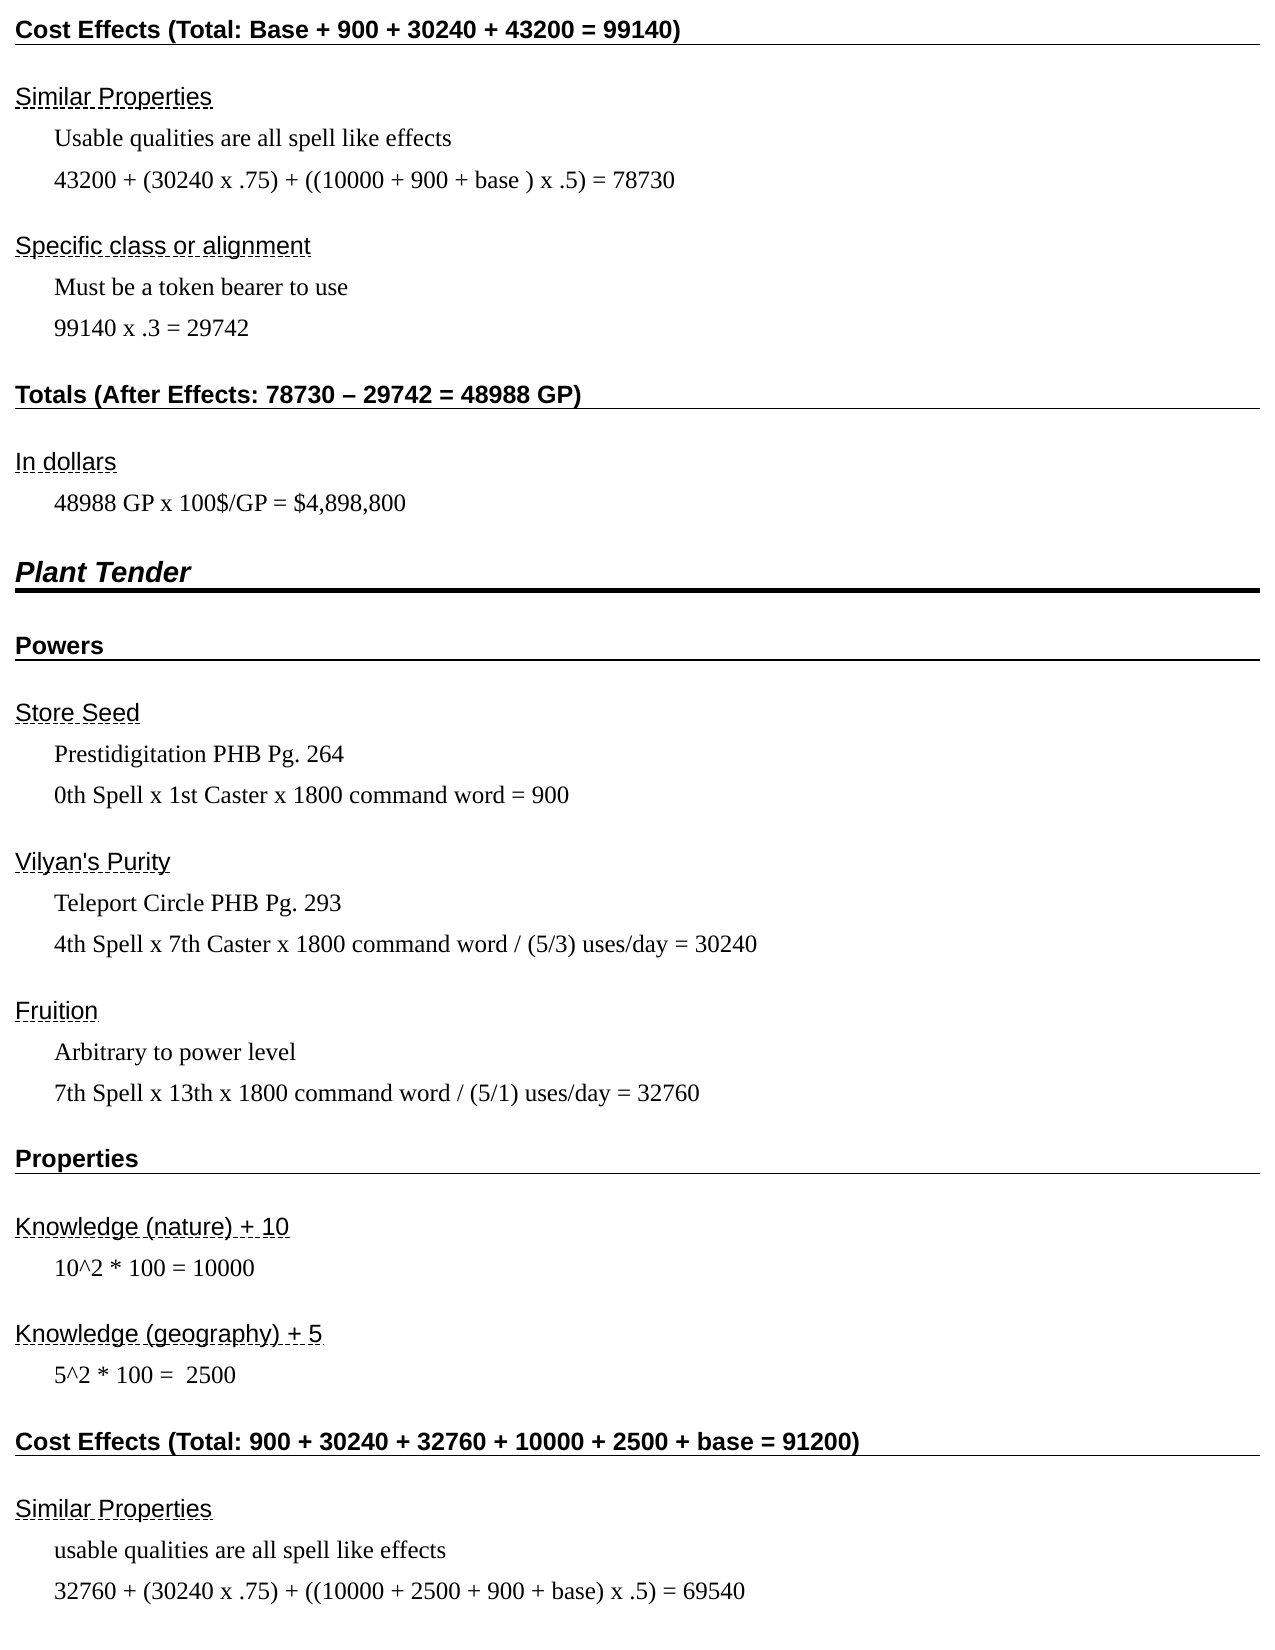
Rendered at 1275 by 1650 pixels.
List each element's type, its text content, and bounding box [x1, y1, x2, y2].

subtitle In dollars [15, 447, 1260, 476]
text Teleport Circle PHB Pg. 293 [54, 888, 1260, 917]
text 10^2 * 100 = 10000 [54, 1253, 1260, 1282]
text 7th Spell x 13th x 1800 command word / (5/1) uses/day = 32760 [54, 1078, 1260, 1107]
subtitle Similar Properties [15, 82, 1260, 111]
subtitle Store Seed [15, 698, 1260, 727]
text Must be a token bearer to use [54, 272, 1260, 301]
text 0th Spell x 1st Caster x 1800 command word = 900 [54, 781, 1260, 809]
text Arbitrary to power level [54, 1037, 1260, 1066]
subtitle Powers [15, 631, 1260, 659]
subtitle Plant Tender [15, 554, 1260, 588]
subtitle Totals (After Effects: 78730 – 29742 = 48988 GP) [15, 380, 1260, 408]
text usable qualities are all spell like effects [54, 1535, 1260, 1564]
text 99140 x .3 = 29742 [54, 313, 1260, 342]
text 48988 GP x 100$/GP = $4,898,800 [54, 488, 1260, 517]
subtitle Properties [15, 1144, 1260, 1173]
subtitle Specific class or alignment [15, 231, 1260, 260]
subtitle Fruition [15, 996, 1260, 1024]
subtitle Similar Properties [15, 1494, 1260, 1523]
text Prestidigitation PHB Pg. 264 [54, 739, 1260, 768]
text 5^2 * 100 = 2500 [54, 1360, 1260, 1389]
subtitle Cost Effects (Total: 900 + 30240 + 32760 + 10000 + 2500 + base = 91200) [15, 1427, 1260, 1455]
text 32760 + (30240 x .75) + ((10000 + 2500 + 900 + base) x .5) = 69540 [54, 1576, 1260, 1605]
subtitle Cost Effects (Total: Base + 900 + 30240 + 43200 = 99140) [15, 15, 1260, 44]
subtitle Vilyan's Purity [15, 847, 1260, 876]
subtitle Knowledge (geography) + 5 [15, 1319, 1260, 1348]
subtitle Knowledge (nature) + 10 [15, 1212, 1260, 1240]
text 43200 + (30240 x .75) + ((10000 + 900 + base ) x .5) = 78730 [54, 165, 1260, 193]
text Usable qualities are all spell like effects [54, 123, 1260, 152]
text 4th Spell x 7th Caster x 1800 command word / (5/3) uses/day = 30240 [54, 929, 1260, 958]
